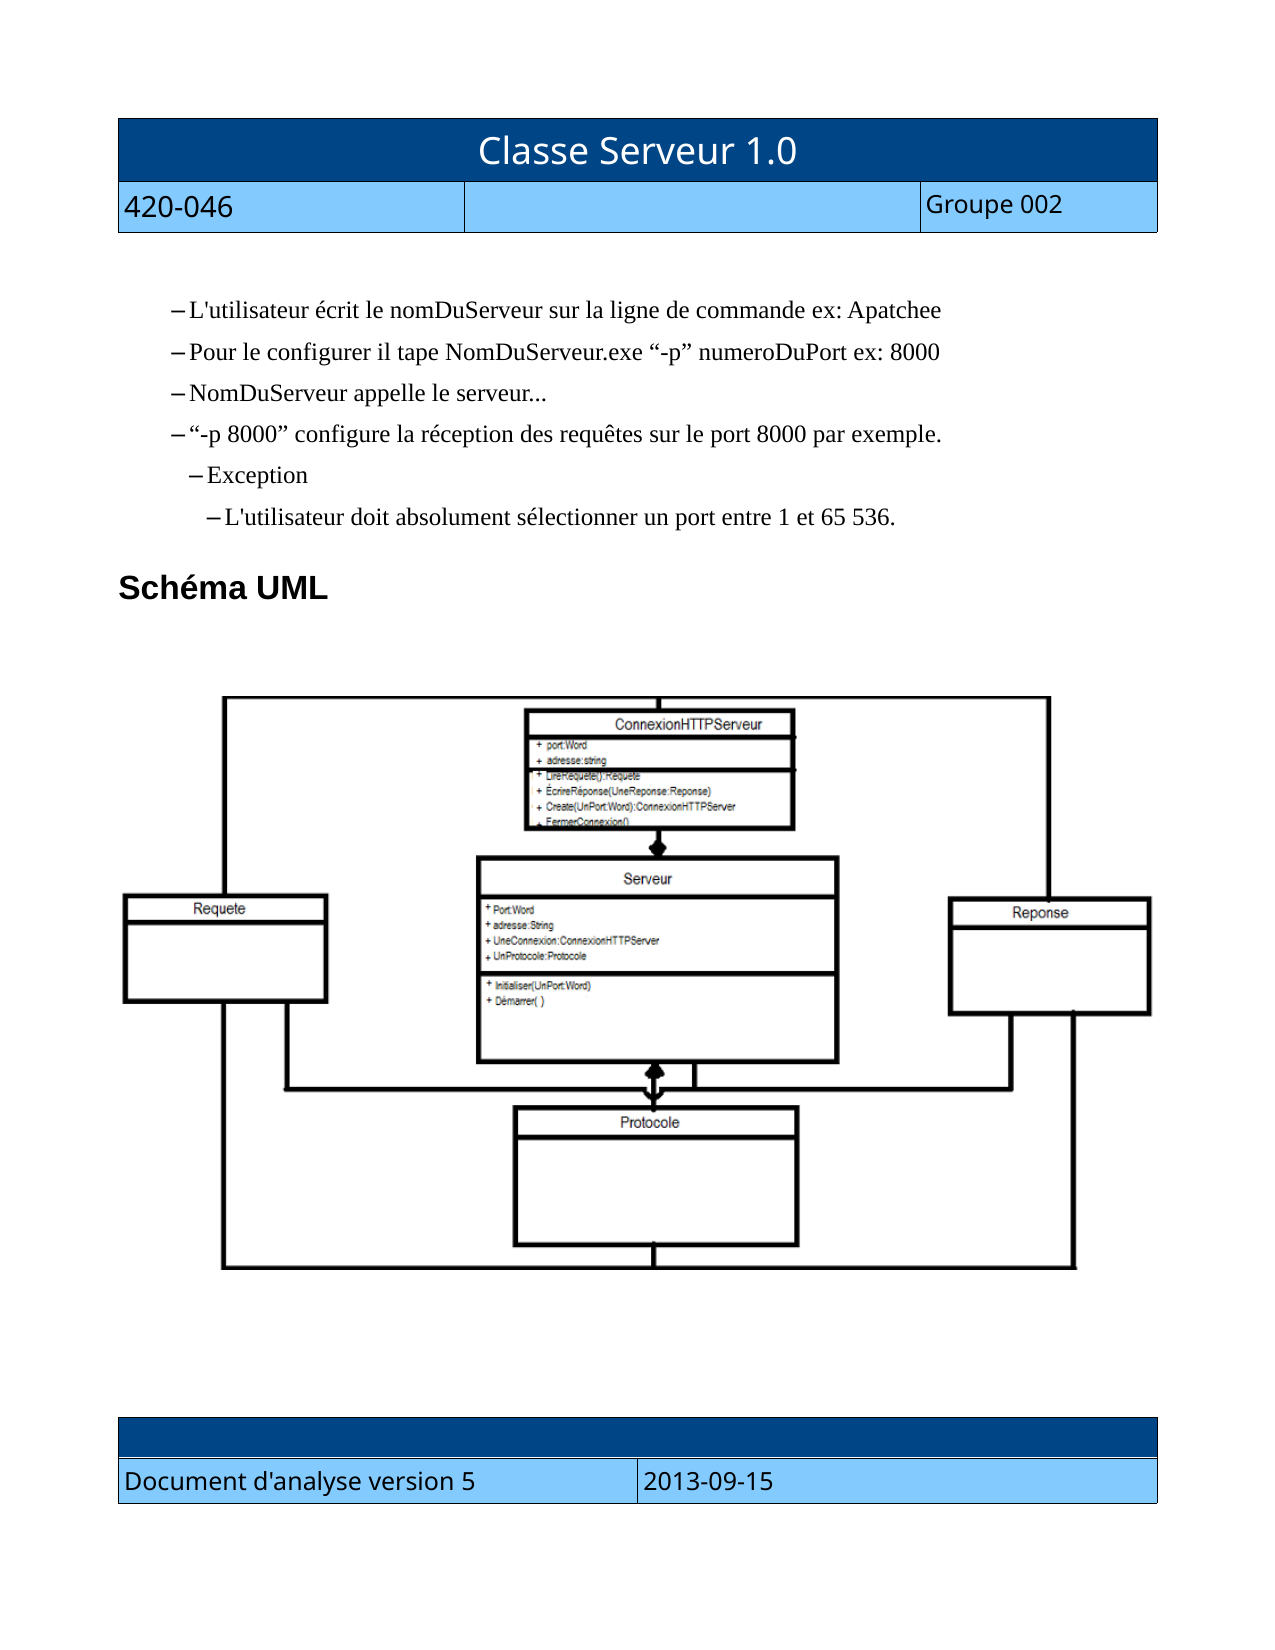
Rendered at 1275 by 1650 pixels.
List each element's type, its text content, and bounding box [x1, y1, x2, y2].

list NomDuServeur appelle le serveur... [171, 378, 1157, 407]
list Pour le configurer il tape NomDuServeur.exe “-p” numeroDuPort ex: 8000 [171, 337, 1157, 366]
subtitle Schéma UML [118, 568, 1157, 607]
list L'utilisateur écrit le nomDuServeur sur la ligne de commande ex: Apatchee [171, 296, 1157, 324]
list “-p 8000” configure la réception des requêtes sur le port 8000 par exemple. [171, 419, 1157, 448]
list Exception [189, 461, 1157, 489]
picture [118, 696, 1157, 1270]
list L'utilisateur doit absolument sélectionner un port entre 1 et 65 536. [207, 502, 1157, 531]
